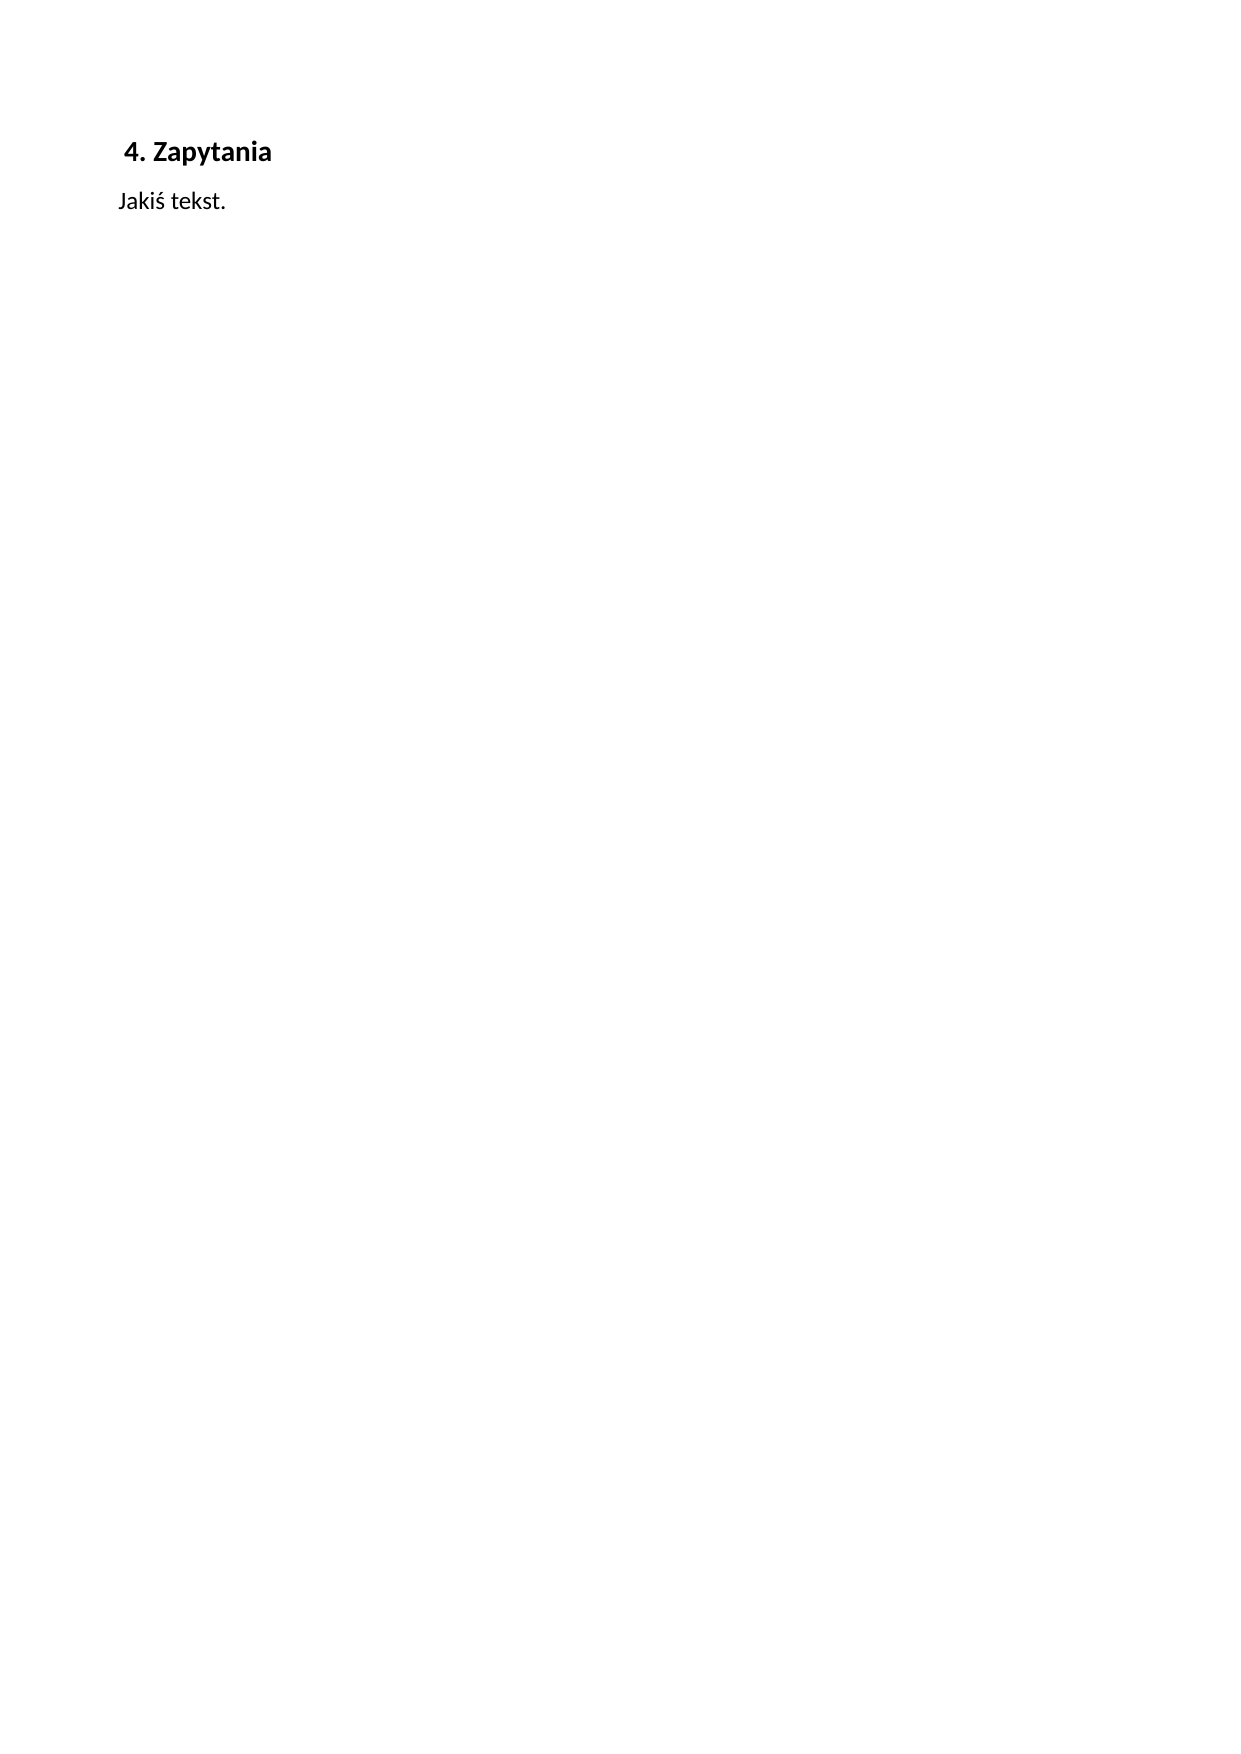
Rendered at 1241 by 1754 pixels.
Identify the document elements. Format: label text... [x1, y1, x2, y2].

table_header 4. Zapytania [118, 128, 1122, 175]
text Jakiś tekst. [118, 185, 1122, 216]
